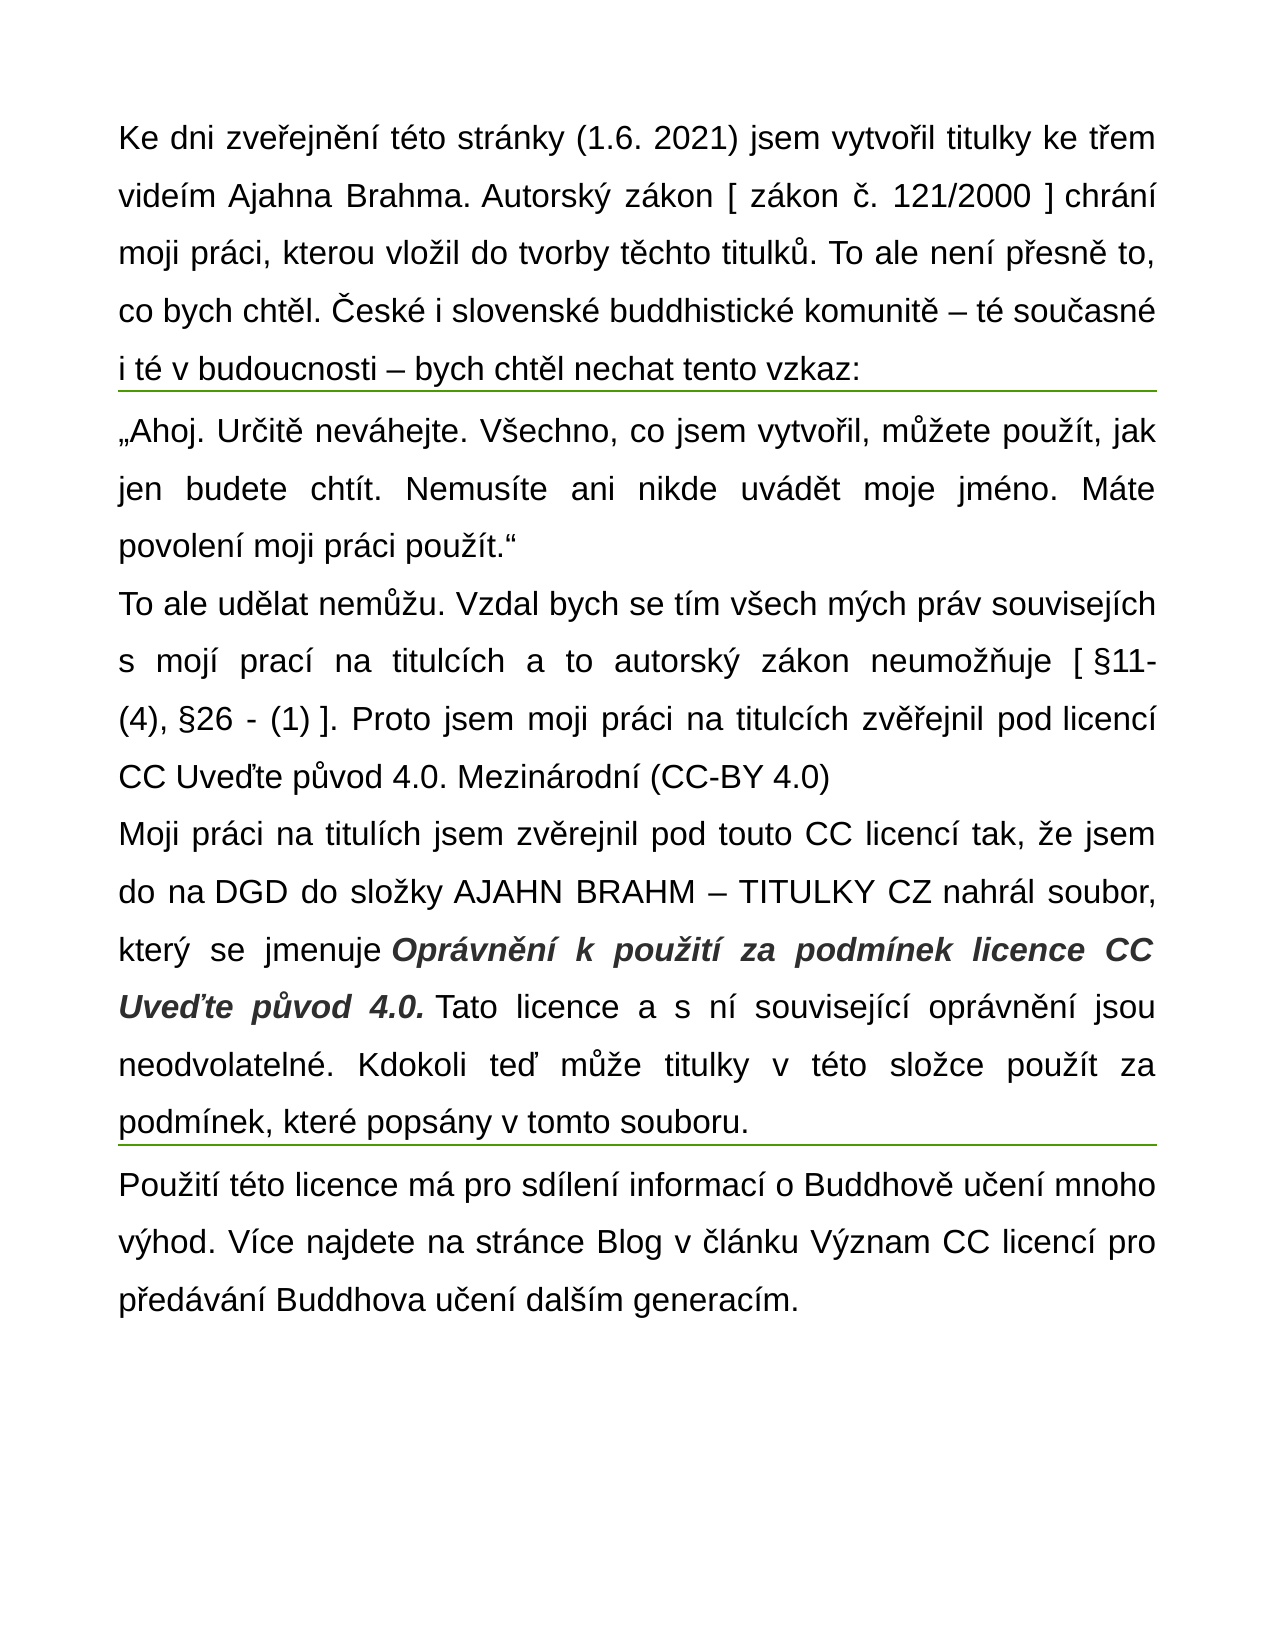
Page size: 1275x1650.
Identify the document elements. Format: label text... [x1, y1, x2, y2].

text Ke dni zveřejnění této stránky (1.6. 2021) jsem vytvořil titulky ke třem videím Ajahna Brahma. Autorský zákon [ zákon č. 121/2000 ] chrání moji práci, kterou vložil do tvorby těchto titulků. To ale není přesně to, co bych chtěl. České i slovenské buddhistické komunitě – té současné i té v budoucnosti – bych chtěl nechat tento vzkaz: [118, 118, 1157, 390]
text To ale udělat nemůžu. Vzdal bych se tím všech mých práv souvisejích s mojí prací na titulcích a to autorský zákon neumožňuje [ §11- (4), §26 - (1) ]. Proto jsem moji práci na titulcích zvěřejnil pod licencí CC Uveďte původ 4.0. Mezinárodní (CC-BY 4.0) [118, 584, 1157, 795]
text Použití této licence má pro sdílení informací o Buddhově učení mnoho výhod. Více najdete na stránce Blog v článku Význam CC licencí pro předávání Buddhova učení dalším generacím. [118, 1165, 1157, 1319]
text Moji práci na titulích jsem zvěrejnil pod touto CC licencí tak, že jsem do na DGD do složky AJAHN BRAHM – TITULKY CZ nahrál soubor, který se jmenuje Oprávnění k použití za podmínek licence CC Uveďte původ 4.0. Tato licence a s ní související oprávnění jsou neodvolatelné. Kdokoli teď může titulky v této složce použít za podmínek, které popsány v tomto souboru. [118, 814, 1157, 1144]
text „Ahoj. Určitě neváhejte. Všechno, co jsem vytvořil, můžete použít, jak jen budete chtít. Nemusíte ani nikde uvádět moje jméno. Máte povolení moji práci použít.“ [118, 411, 1157, 565]
